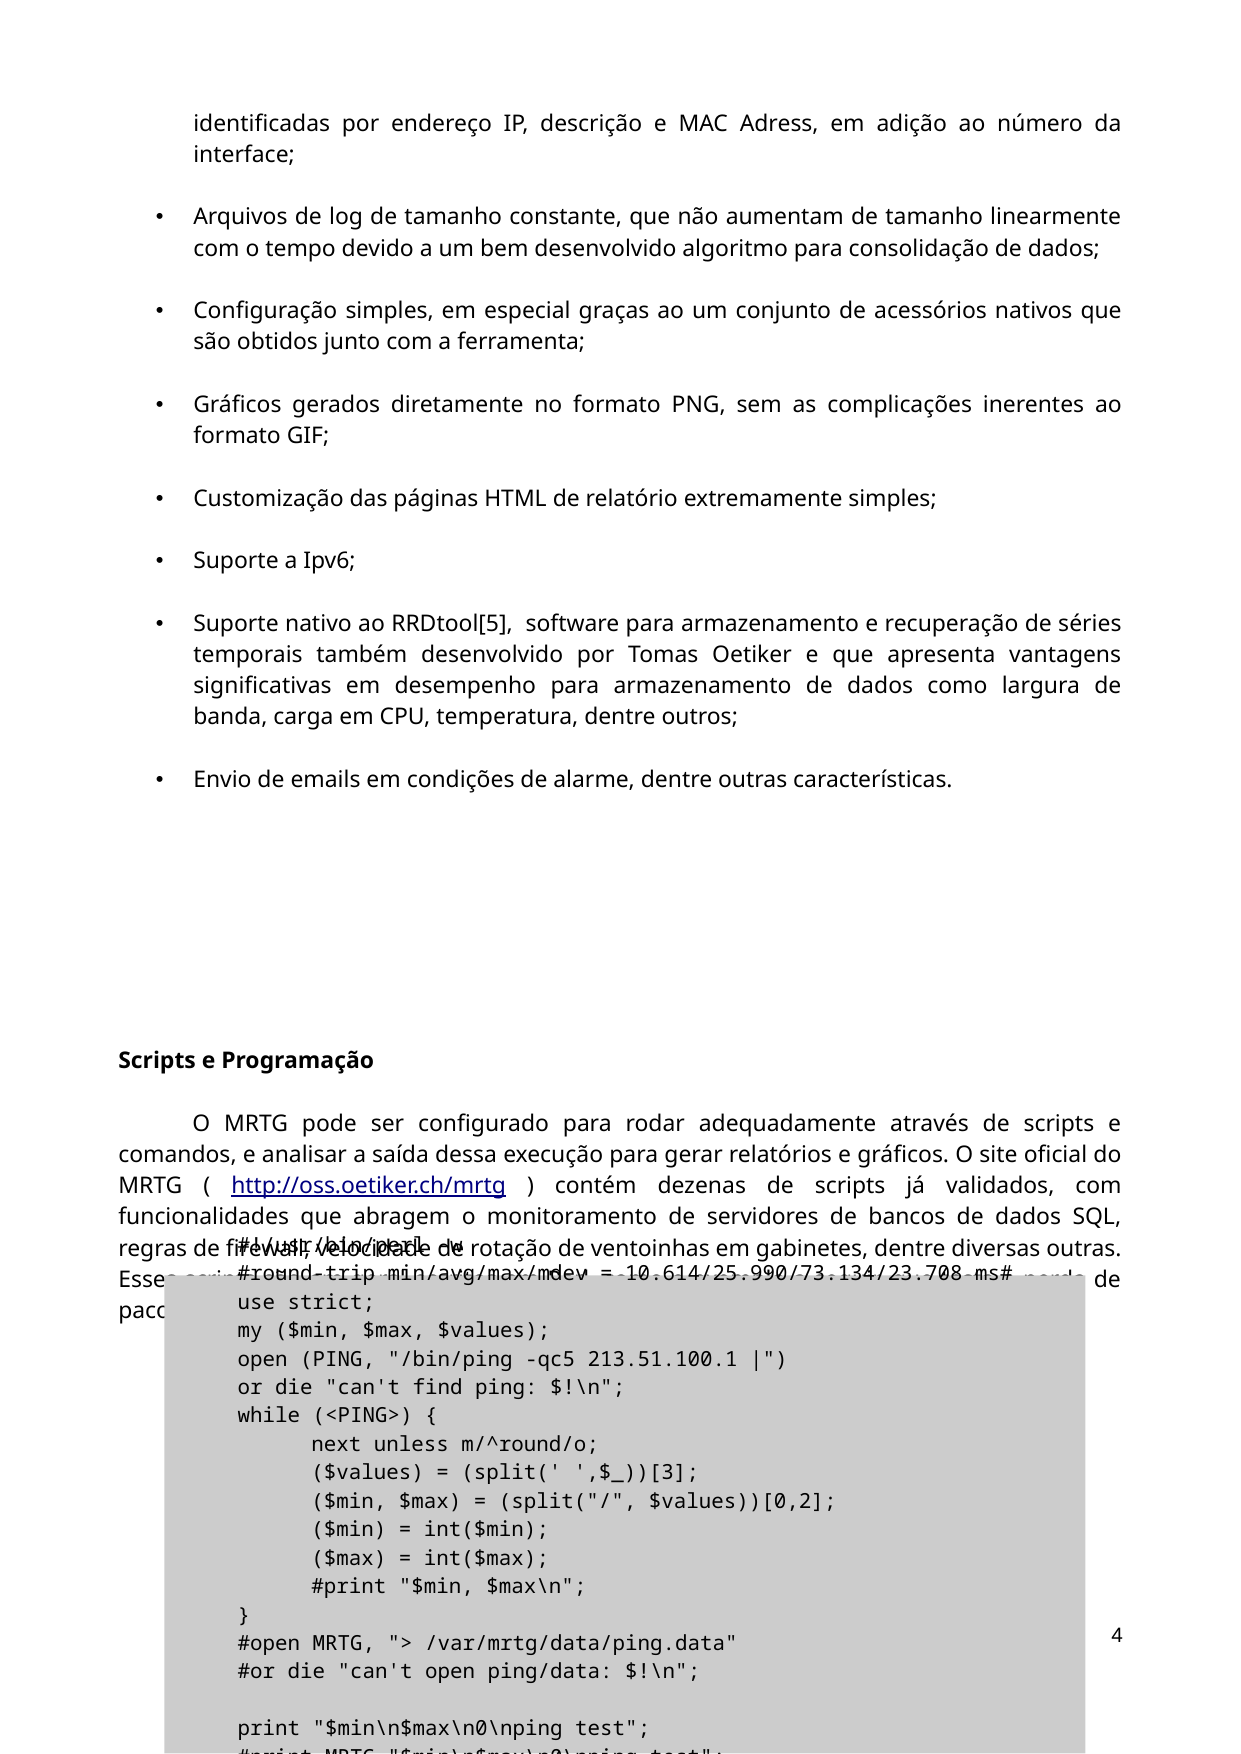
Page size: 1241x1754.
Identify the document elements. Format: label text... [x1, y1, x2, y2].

list Envio de emails em condições de alarme, dentre outras características. [156, 763, 1122, 794]
list identificadas por endereço IP, descrição e MAC Adress, em adição ao número da interface; [156, 106, 1122, 169]
text O MRTG pode ser configurado para rodar adequadamente através de scripts e comandos, e analisar a saída dessa execução para gerar relatórios e gráficos. O site oficial do MRTG ( http://oss.oetiker.ch/mrtg ) contém dezenas de scripts já validados, com funcionalidades que abragem o monitoramento de servidores de bancos de dados SQL, regras de firewall, velocidade de rotação de ventoinhas em gabinetes, dentre diversas outras. Esses scripts são em geral escritos em Perl, como o exemplo a seguir, que testa a perda de pacotes via ping: [118, 1106, 1122, 1325]
list Configuração simples, em especial graças ao um conjunto de acessórios nativos que são obtidos junto com a ferramenta; [156, 294, 1122, 356]
list Arquivos de log de tamanho constante, que não aumentam de tamanho linearmente com o tempo devido a um bem desenvolvido algoritmo para consolidação de dados; [156, 200, 1122, 263]
list Suporte a Ipv6; [156, 544, 1122, 575]
list Gráficos gerados diretamente no formato PNG, sem as complicações inerentes ao formato GIF; [156, 388, 1122, 450]
text Scripts e Programação [118, 1044, 1122, 1075]
list Suporte nativo ao RRDtool[5], software para armazenamento e recuperação de séries temporais também desenvolvido por Tomas Oetiker e que apresenta vantagens significativas em desempenho para armazenamento de dados como largura de banda, carga em CPU, temperatura, dentre outros; [156, 606, 1122, 731]
list Customização das páginas HTML de relatório extremamente simples; [156, 481, 1122, 513]
